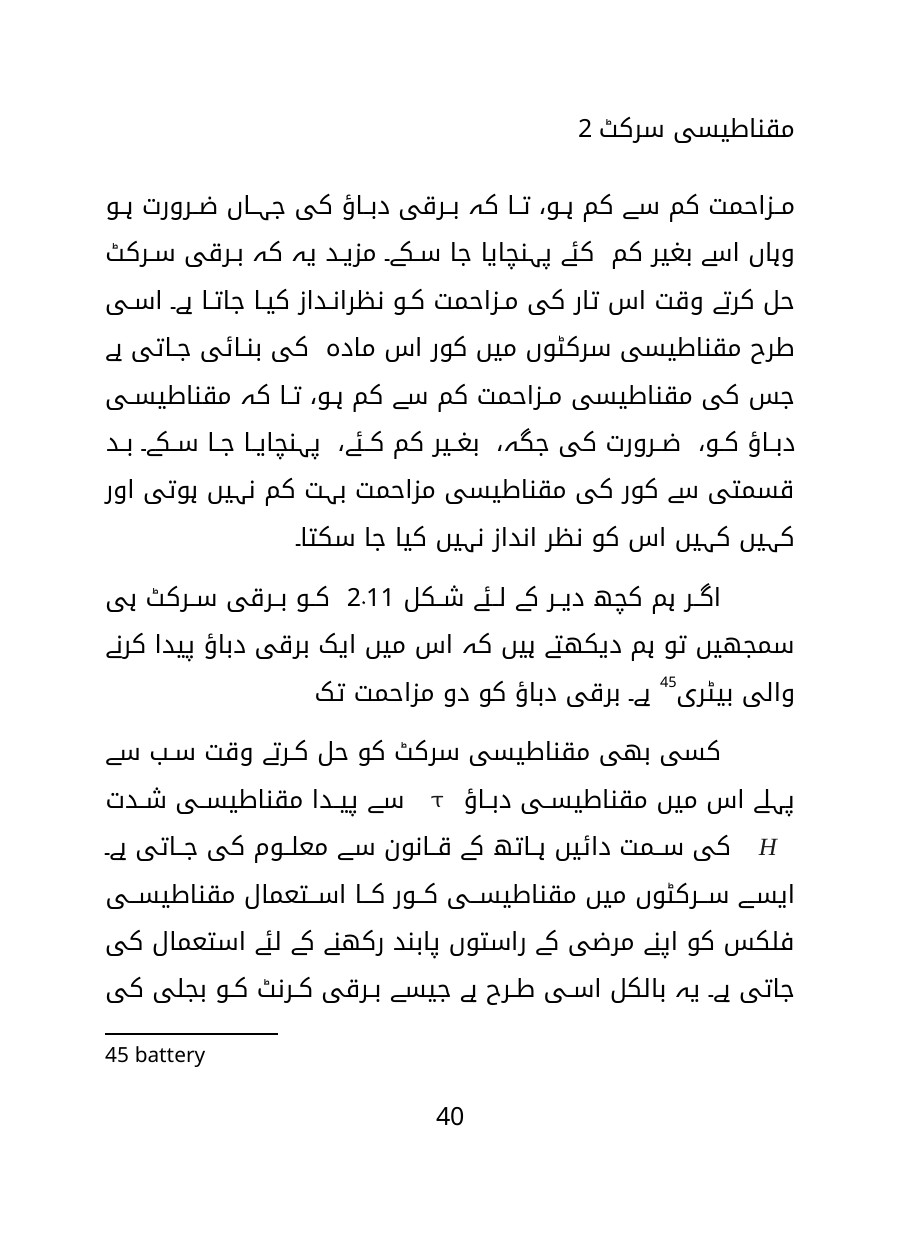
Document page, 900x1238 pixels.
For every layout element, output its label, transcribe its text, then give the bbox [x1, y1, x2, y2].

text اگر ہم کچھ دیر کے لئے شکل 2.11 کو برقی سرکٹ ہی سمجھیں تو ہم دیکھتے ہیں کہ اس میں ایک برقی دباؤ پیدا کرنے والی بیٹری ہے۔ برقی دباؤ کو دو مزاحمت تک [105, 574, 795, 716]
text شکل 2.12 مساوات 2.31 کو دیکھ کر بنایا گیا ہے۔ یہاں کور کی مقناطیسی مزاحمت کو نظرانداز کیا گیا ہے۔مقناطیسی سرکٹوں میں کور کو بالکل یوں ہی استعمال کیا جاتا ہے جیسے برقی سرکٹ میں بجلی کی تار کو استعمال کیا جاتا ہے۔ بجلی کی تار اس مادہ کی بنائی جاتی ہے جس کی مزاحمت کم سے کم ہو، تا کہ برقی دباؤ کی جہاں ضرورت ہو وہاں اسے بغیر کم کئے پہنچایا جا سکے۔ مزید یہ کہ برقی سرکٹ حل کرتے وقت اس تار کی مزاحمت کو نظرانداز کیا جاتا ہے۔ اسی طرح مقناطیسی سرکٹوں میں کور اس مادہ کی بنائی جاتی ہے جس کی مقناطیسی مزاحمت کم سے کم ہو، تا کہ مقناطیسی دباؤ کو، ضرورت کی جگہ، بغیر کم کئے، پہنچایا جا سکے۔ بد قسمتی سے کور کی مقناطیسی مزاحمت بہت کم نہیں ہوتی اور کہیں کہیں اس کو نظر انداز نہیں کیا جا سکتا۔ [105, 182, 795, 562]
text battery [105, 1040, 795, 1068]
text کسی بھی مقناطیسی سرکٹ کو حل کرتے وقت سب سے پہلے اس میں مقناطیسی دباؤ سے پیدا مقناطیسی شدت کی سمت دائیں ہاتھ کے قانون سے معلوم کی جاتی ہے۔ ایسے سرکٹوں میں مقناطیسی کور کا استعمال مقناطیسی فلکس کو اپنے مرضی کے راستوں پابند رکھنے کے لئے استعمال کی جاتی ہے۔ یہ بالکل اسی طرح ہے جیسے برقی کرنٹ کو بجلی کی تار کے ذریعہ جہاں ضرورت ہو لے جایا جاتا ہے۔ [105, 729, 795, 1013]
